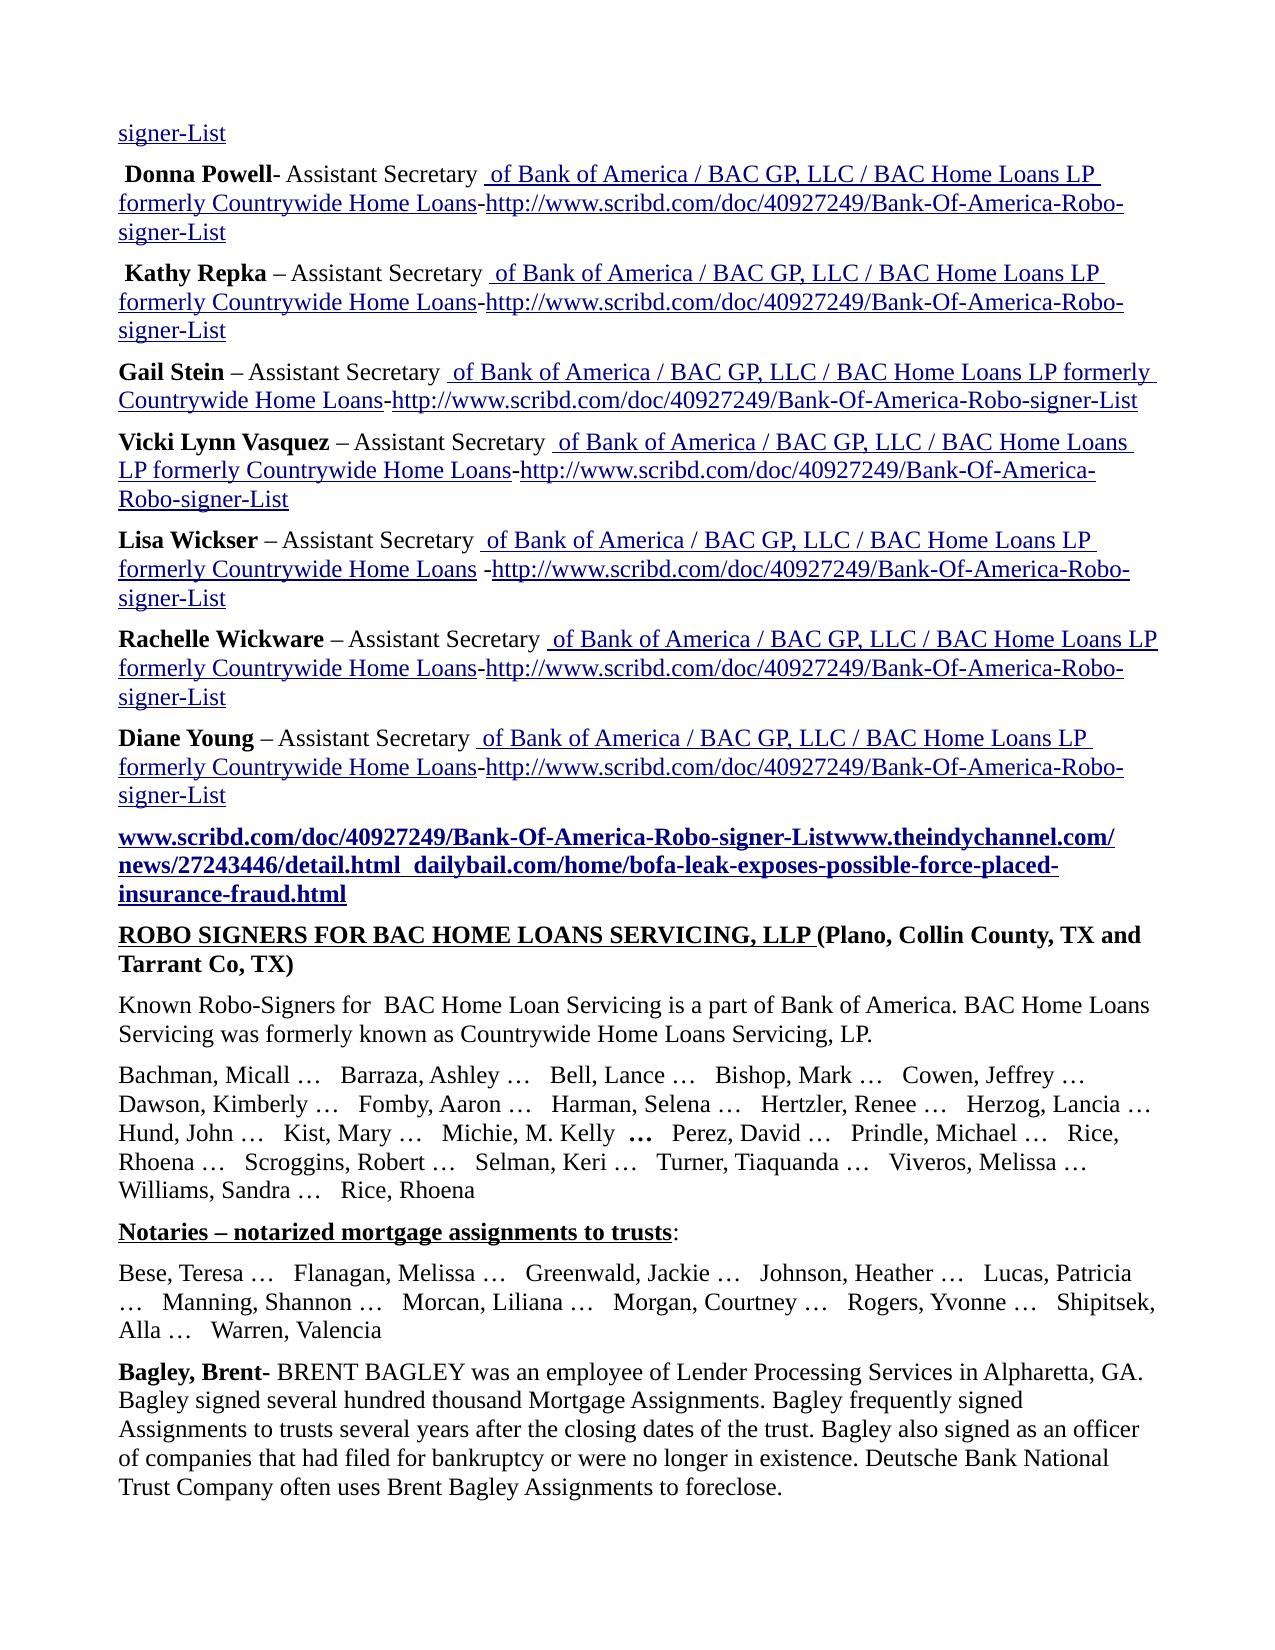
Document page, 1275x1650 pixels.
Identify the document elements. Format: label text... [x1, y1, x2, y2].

text Bese, Teresa … Flanagan, Melissa … Greenwald, Jackie … Johnson, Heather … Lucas, Patricia … Manning, Shannon … Morcan, Liliana … Morgan, Courtney … Rogers, Yvonne … Shipitsek, Alla … Warren, Valencia [118, 1258, 1157, 1344]
text signer-List [118, 118, 1157, 147]
text Donna Powell- Assistant Secretary of Bank of America / BAC GP, LLC / BAC Home Loans LP formerly Countrywide Home Loans-http://www.scribd.com/doc/40927249/Bank-Of-America-Robo-signer-List [118, 159, 1157, 246]
text Notaries – notarized mortgage assignments to trusts: [118, 1217, 1157, 1246]
text Rachelle Wickware – Assistant Secretary of Bank of America / BAC GP, LLC / BAC Home Loans LP formerly Countrywide Home Loans-http://www.scribd.com/doc/40927249/Bank-Of-America-Robo-signer-List [118, 624, 1157, 711]
text Diane Young – Assistant Secretary of Bank of America / BAC GP, LLC / BAC Home Loans LP formerly Countrywide Home Loans-http://www.scribd.com/doc/40927249/Bank-Of-America-Robo-signer-List [118, 723, 1157, 809]
text Kathy Repka – Assistant Secretary of Bank of America / BAC GP, LLC / BAC Home Loans LP formerly Countrywide Home Loans-http://www.scribd.com/doc/40927249/Bank-Of-America-Robo-signer-List [118, 258, 1157, 344]
text Bachman, Micall … Barraza, Ashley … Bell, Lance … Bishop, Mark … Cowen, Jeffrey … Dawson, Kimberly … Fomby, Aaron … Harman, Selena … Hertzler, Renee … Herzog, Lancia … Hund, John … Kist, Mary … Michie, M. Kelly … Perez, David … Prindle, Michael … Rice, Rhoena … Scroggins, Robert … Selman, Keri … Turner, Tiaquanda … Viveros, Melissa … Williams, Sandra … Rice, Rhoena [118, 1061, 1157, 1204]
text Bagley, Brent- BRENT BAGLEY was an employee of Lender Processing Services in Alpharetta, GA. Bagley signed several hundred thousand Mortgage Assignments. Bagley frequently signed Assignments to trusts several years after the closing dates of the trust. Bagley also signed as an officer of companies that had filed for bankruptcy or were no longer in existence. Deutsche Bank National Trust Company often uses Brent Bagley Assignments to foreclose. [118, 1357, 1157, 1501]
text www.scribd.com/doc/40927249/Bank-Of-America-Robo-signer-Listwww.theindychannel.com/news/27243446/detail.html dailybail.com/home/bofa-leak-exposes-possible-force-placed-insurance-fraud.html [118, 822, 1157, 908]
text ROBO SIGNERS FOR BAC HOME LOANS SERVICING, LLP (Plano, Collin County, TX and Tarrant Co, TX) [118, 921, 1157, 978]
text Lisa Wickser – Assistant Secretary of Bank of America / BAC GP, LLC / BAC Home Loans LP formerly Countrywide Home Loans -http://www.scribd.com/doc/40927249/Bank-Of-America-Robo-signer-List [118, 526, 1157, 612]
text Known Robo-Signers for BAC Home Loan Servicing is a part of Bank of America. BAC Home Loans Servicing was formerly known as Countrywide Home Loans Servicing, LP. [118, 991, 1157, 1048]
text Gail Stein – Assistant Secretary of Bank of America / BAC GP, LLC / BAC Home Loans LP formerly Countrywide Home Loans-http://www.scribd.com/doc/40927249/Bank-Of-America-Robo-signer-List [118, 357, 1157, 414]
text Vicki Lynn Vasquez – Assistant Secretary of Bank of America / BAC GP, LLC / BAC Home Loans LP formerly Countrywide Home Loans-http://www.scribd.com/doc/40927249/Bank-Of-America-Robo-signer-List [118, 427, 1157, 513]
